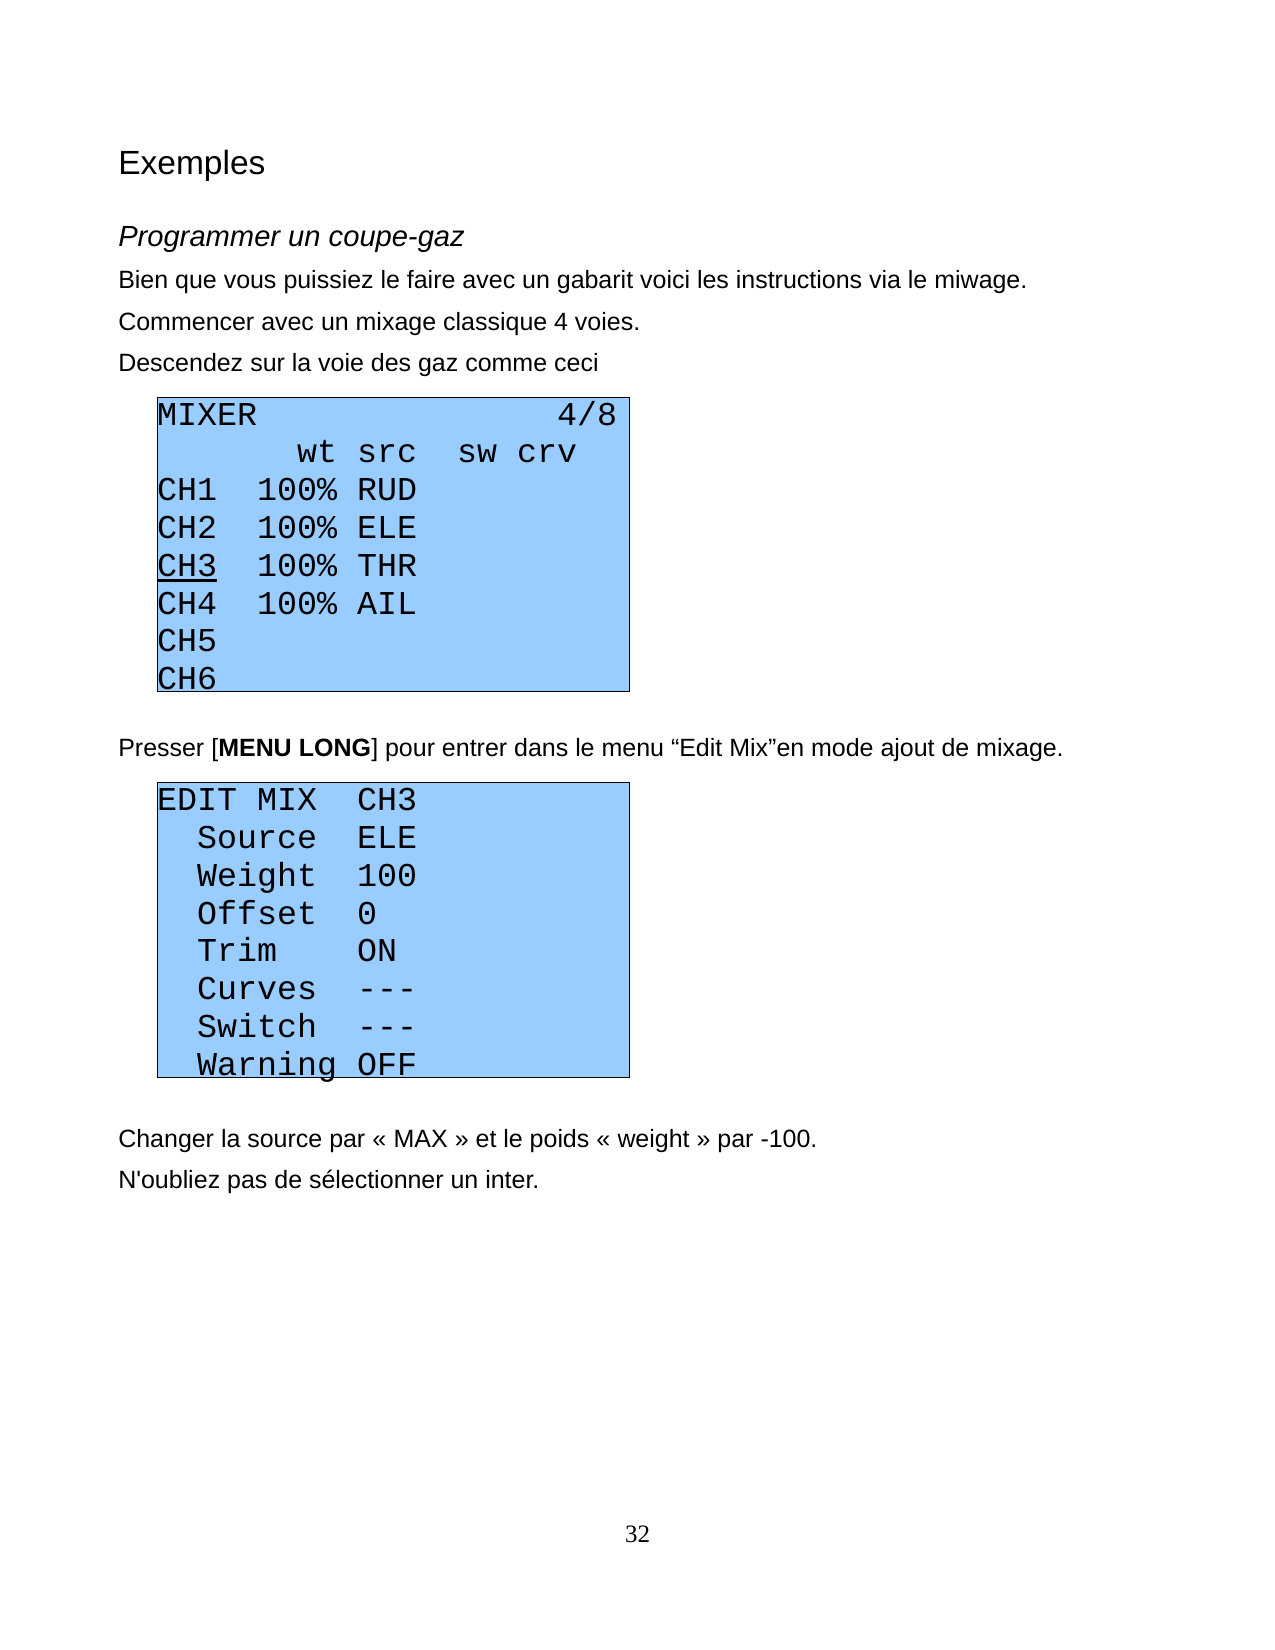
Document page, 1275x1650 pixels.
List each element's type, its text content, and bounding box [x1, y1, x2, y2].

subtitle Exemples [118, 143, 1157, 182]
text Changer la source par « MAX » et le poids « weight » par -100. [118, 1123, 1157, 1152]
subtitle Programmer un coupe-gaz [118, 219, 1157, 253]
text Descendez sur la voie des gaz comme ceci [118, 348, 1157, 377]
text Bien que vous puissiez le faire avec un gabarit voici les instructions via le miwage. [118, 265, 1157, 294]
text N'oubliez pas de sélectionner un inter. [118, 1165, 1157, 1193]
text Presser [MENU LONG] pour entrer dans le menu “Edit Mix”en mode ajout de mixage. [118, 733, 1157, 762]
text Commencer avec un mixage classique 4 voies. [118, 307, 1157, 335]
